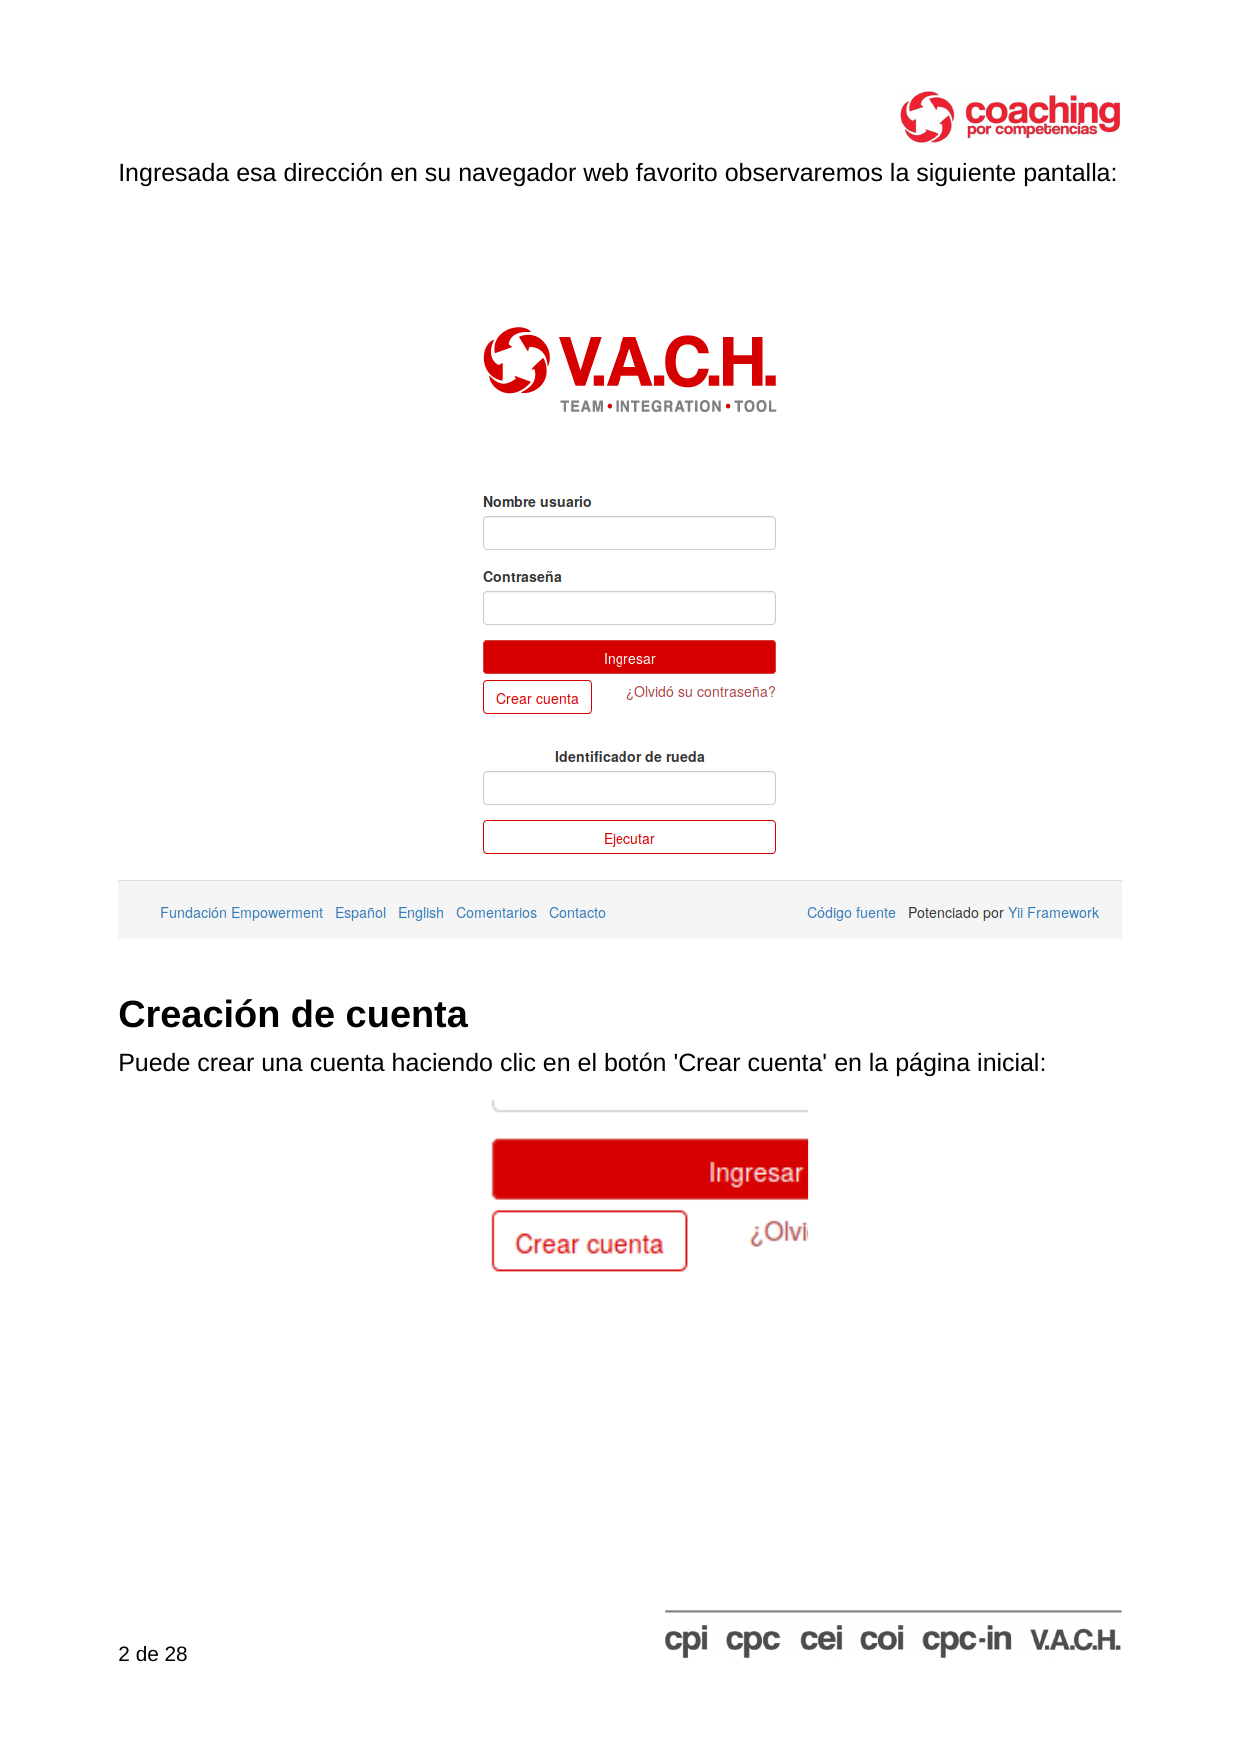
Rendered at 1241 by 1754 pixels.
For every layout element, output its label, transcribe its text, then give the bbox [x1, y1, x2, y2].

subtitle Creación de cuenta [118, 992, 1122, 1036]
picture [432, 1100, 809, 1303]
text Ingresada esa dirección en su navegador web favorito observaremos la siguiente pantalla: [118, 158, 1122, 186]
picture [118, 209, 1123, 939]
picture [897, 88, 1123, 146]
text Puede crear una cuenta haciendo clic en el botón 'Crear cuenta' en la página inicial: [118, 1048, 1122, 1077]
picture [661, 1609, 1123, 1661]
